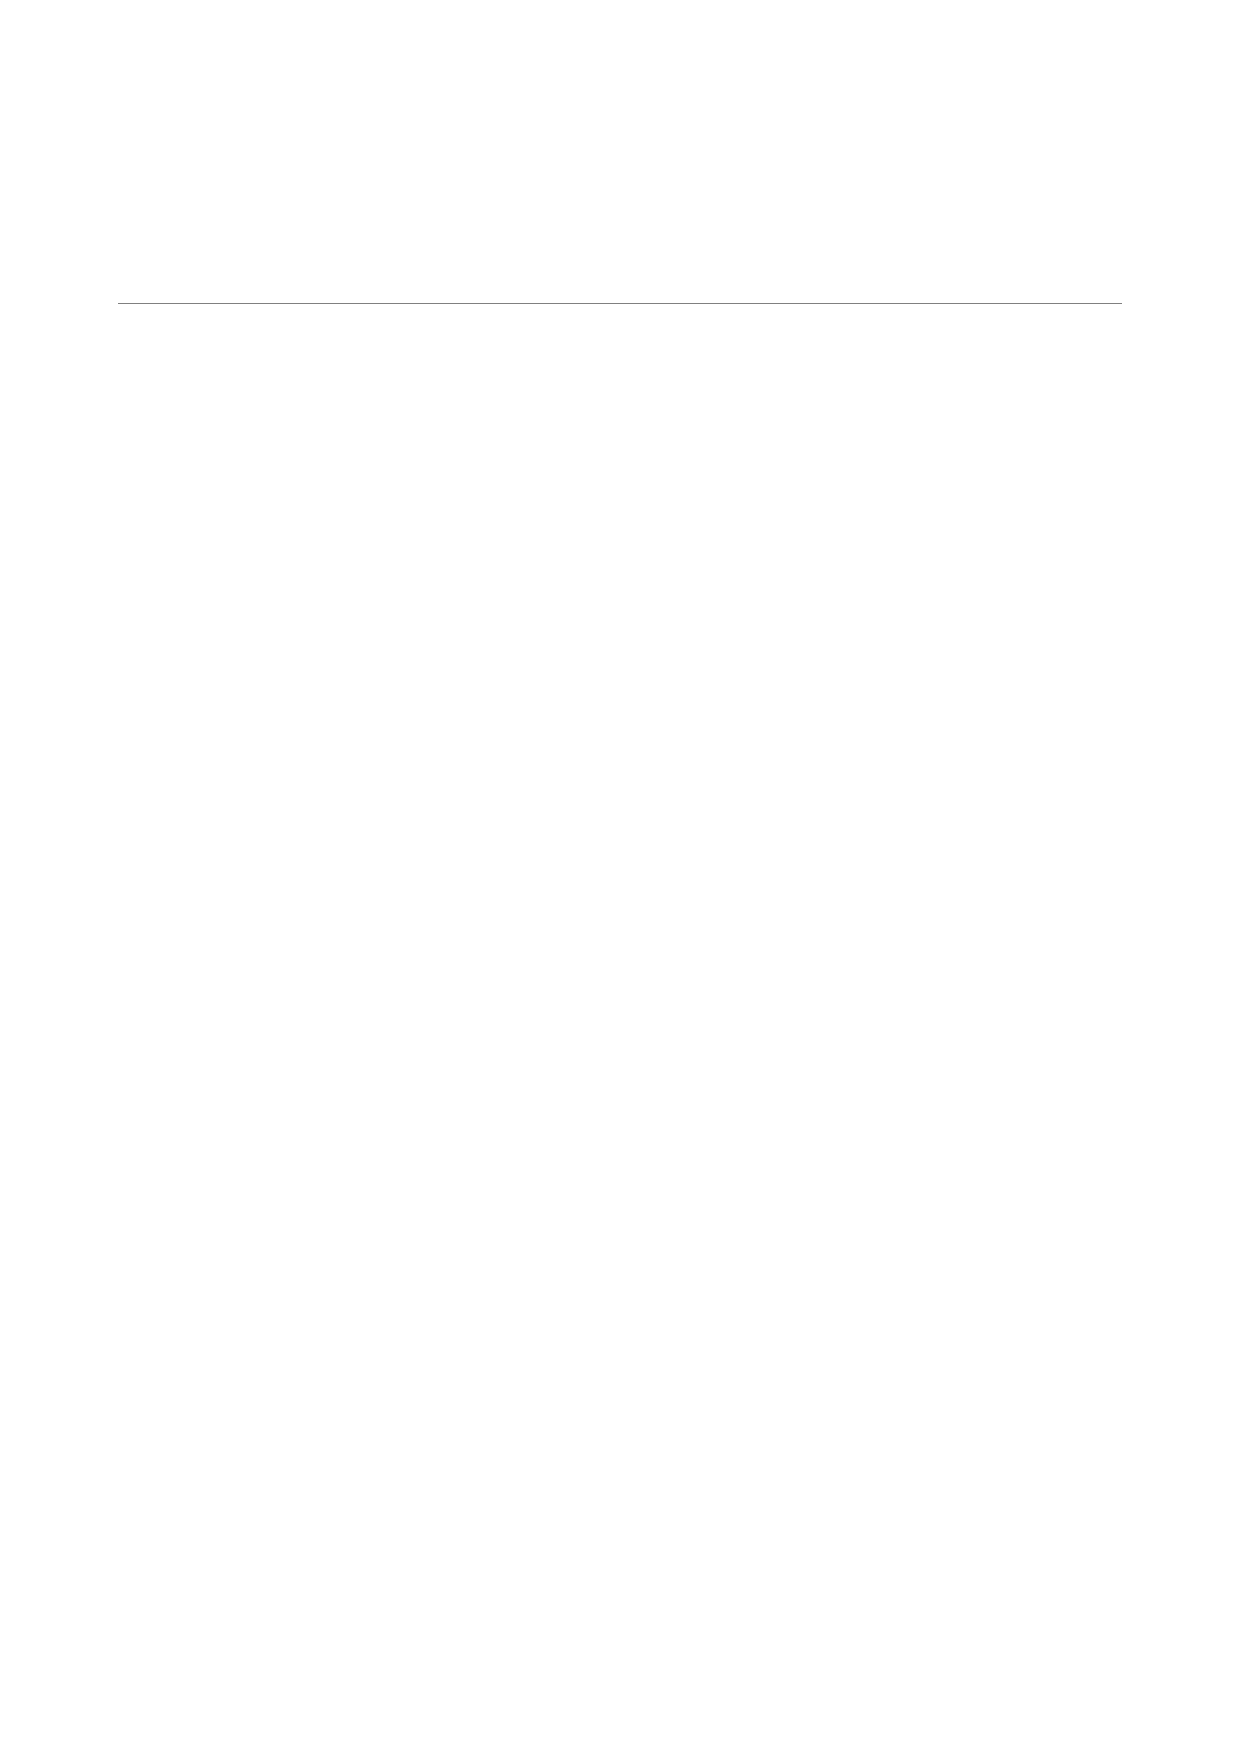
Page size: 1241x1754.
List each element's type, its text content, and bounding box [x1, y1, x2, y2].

table_cell 33 [118, 531, 157, 625]
table_cell 42 [118, 1428, 157, 1522]
table_cell Infección Viral con Daño Tisular Local. El virus (O=O) causa estragos en la célula (C=D) y empieza a dañar la arquitectura del tejido (M=D). Ej: Una úlcera herpética. [249, 1047, 1122, 1140]
table_cell 34 [118, 626, 157, 759]
table_cell O [187, 1523, 216, 1617]
table_cell O [158, 951, 187, 1045]
table_cell 35 [118, 761, 157, 854]
table_cell Infección Viral Sistémica / Viremia Masiva. El virus (O=O) ha destruido las células (C=O) y se propaga libremente por el organismo (M=O). Ej: Ebola, COVID-19 grave. [249, 1523, 1122, 1617]
table_cell P [187, 626, 216, 759]
table_cell P [216, 531, 249, 625]
table_cell P [187, 531, 216, 625]
table_cell O [187, 1333, 216, 1426]
table_cell D [187, 1047, 216, 1140]
table_cell O [158, 1237, 187, 1331]
text Perfecto. Aquí están los dos bloques finales que completan el mapa de los 64 estados. Estos representan los fallos más fundamentales y catastróficos, donde el propio sustrato químico de la vida se ve comprometido. [118, 198, 1122, 250]
table_cell 38 [118, 1047, 157, 1140]
table_cell B [216, 1237, 249, 1331]
table_cell Destrucción Inmune de Célula Recién Infectada. El sistema (M=B) detecta y elimina una célula en las primeras fases de una infección viral (O=O) antes de que esta muestre signos de disfunción (C=P). [249, 856, 1122, 950]
table_cell 36 [118, 856, 157, 950]
table_cell P [216, 951, 249, 1045]
table_cell P [216, 1333, 249, 1426]
table_cell B [216, 856, 249, 950]
table_cell O [216, 1142, 249, 1236]
table_cell 39 [118, 1142, 157, 1236]
table_cell O [158, 1333, 187, 1426]
table_cell Liberación de Viriones desde Célula Aparentemente Sana. Un mecanismo de salida viral que no lisa la célula inmediatamente. La célula (C=P) "excreta" virus (O=O) al espacio extracelular (M=O). [249, 761, 1122, 854]
table_cell Estado Inestable / No Sostenible. Una célula no puede ser "sana" (C=P) si su química interna es caótica (O=O). Esta combinación es teóricamente inestable y colapsaría rápidamente a otro estado. [249, 531, 1122, 625]
table_cell D [216, 626, 249, 759]
table_cell 40 [118, 1237, 157, 1331]
text BLOQUE 3: Capa Orgánica en ONDA (O = O) La red molecular fundamental está deslocalizada, caótica o ha sido secuestrada. No puede sostener una autopoiesis estable. Esto a menudo conduce a la muerte celular o a estados parasitarios. [118, 357, 1122, 446]
table_header O [158, 475, 187, 529]
table_cell O [158, 531, 187, 625]
table_cell D [216, 1047, 249, 1140]
table_cell Lisis Celular Mediada por el Sistema Inmune. El sistema (M=B) destruye una célula que está siendo activamente dañada por una infección viral (O=O, C=D). [249, 1237, 1122, 1331]
table_header M [216, 475, 249, 529]
table_cell O [216, 1523, 249, 1617]
table_cell 37 [118, 951, 157, 1045]
table_cell No Sostenible. Una célula con su química completamente caótica (O=O) y sin estructura (C=O) no puede existir dentro de un tejido sano (M=P). [249, 1333, 1122, 1426]
table_cell 41 [118, 1333, 157, 1426]
table_cell D [216, 1428, 249, 1522]
table_cell 43 [118, 1523, 157, 1617]
table_cell Producción Activa y Liberación de Virus. El virus (O=O) está en plena replicación, la célula está gravemente dañada (C=D) y libera nuevas partículas virales al entorno (M=O). [249, 1142, 1122, 1236]
table_cell O [216, 761, 249, 854]
table_cell Infección Viral Citopática Activa. El virus secuestra la maquinaria celular (O=O), interrumpiendo sus funciones normales (C=D), pero la estructura del tejido se mantiene (M=P) momentáneamente. [249, 951, 1122, 1045]
table_cell O [158, 856, 187, 950]
table_cell O [158, 1428, 187, 1522]
table_cell D [187, 1237, 216, 1331]
table_cell O [158, 761, 187, 854]
table_cell Lisis Celular con Inflamación Local. La célula estalla (O=O, C=O) debido a la infección, liberando su contenido y dañando el tejido circundante (M=D). [249, 1428, 1122, 1522]
table_header C [187, 475, 216, 529]
table_cell O [158, 1047, 187, 1140]
table_cell P [187, 856, 216, 950]
table_cell O [158, 1142, 187, 1236]
table_cell D [187, 951, 216, 1045]
table_cell O [158, 626, 187, 759]
table_header Manifestación Biológica (Hipótesis) [249, 475, 1122, 529]
table_cell O [158, 1523, 187, 1617]
table_header # [118, 475, 157, 529]
text Es un sistema de clasificación tan potente como la Tabla Periódica para los elementos. No reduce la química a 100 compuestos, sino que proporciona el marco para entender los millones de compuestos que existen. [118, 118, 1122, 170]
table_cell P [187, 761, 216, 854]
table_cell D [187, 1142, 216, 1236]
table_cell O [187, 1428, 216, 1522]
table_cell Infección Viral Subclínica Muy Temprana. El virus acaba de empezar a replicar su material genético (O=O), pero la célula aún funciona (C=P) y el tejido muestra una leve respuesta inflamatoria (M=D). Es un estado transitorio. [249, 626, 1122, 759]
